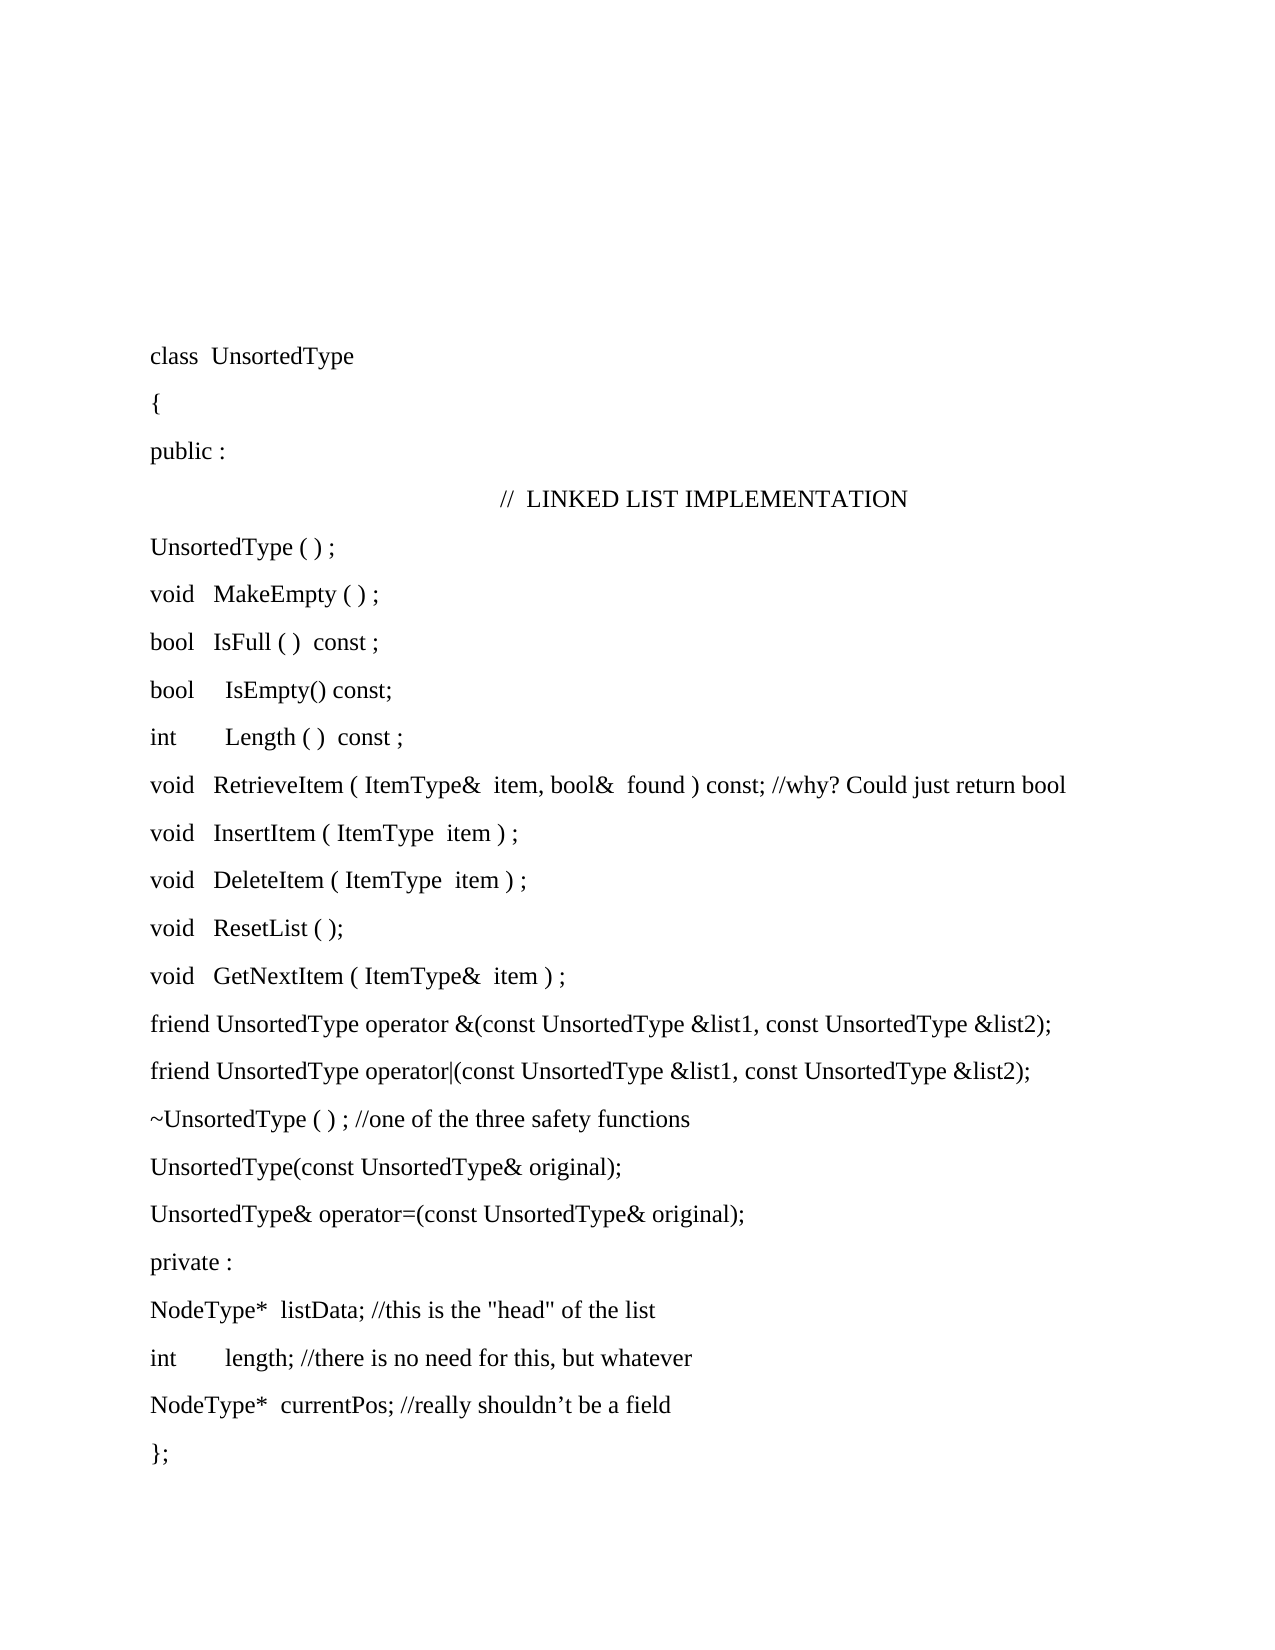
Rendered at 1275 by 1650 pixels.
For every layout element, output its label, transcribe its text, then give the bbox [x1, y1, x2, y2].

text // LINKED LIST IMPLEMENTATION [150, 484, 1087, 513]
text void GetNextItem ( ItemType& item ) ; [150, 961, 1087, 990]
text void DeleteItem ( ItemType item ) ; [150, 866, 1087, 894]
text public : [150, 436, 1087, 465]
text int length; //there is no need for this, but whatever [150, 1343, 1087, 1371]
text private : [150, 1247, 1087, 1276]
text int Length ( ) const ; [150, 722, 1087, 751]
text }; [150, 1438, 1087, 1467]
text void RetrieveItem ( ItemType& item, bool& found ) const; //why? Could just return bool [150, 770, 1087, 799]
text void InsertItem ( ItemType item ) ; [150, 818, 1087, 847]
text bool IsFull ( ) const ; [150, 627, 1087, 656]
text { [150, 388, 1087, 417]
text UnsortedType(const UnsortedType& original); [150, 1152, 1087, 1181]
text class UnsortedType [150, 341, 1087, 369]
text friend UnsortedType operator|(const UnsortedType &list1, const UnsortedType &list2); [150, 1056, 1087, 1085]
text UnsortedType ( ) ; [150, 532, 1087, 560]
text friend UnsortedType operator &(const UnsortedType &list1, const UnsortedType &list2); [150, 1009, 1087, 1037]
text bool IsEmpty() const; [150, 675, 1087, 703]
text NodeType* currentPos; //really shouldn’t be a field [150, 1390, 1087, 1419]
text NodeType* listData; //this is the "head" of the list [150, 1295, 1087, 1324]
text void ResetList ( ); [150, 913, 1087, 942]
text void MakeEmpty ( ) ; [150, 579, 1087, 608]
text UnsortedType& operator=(const UnsortedType& original); [150, 1199, 1087, 1228]
text ~UnsortedType ( ) ; //one of the three safety functions [150, 1104, 1087, 1133]
